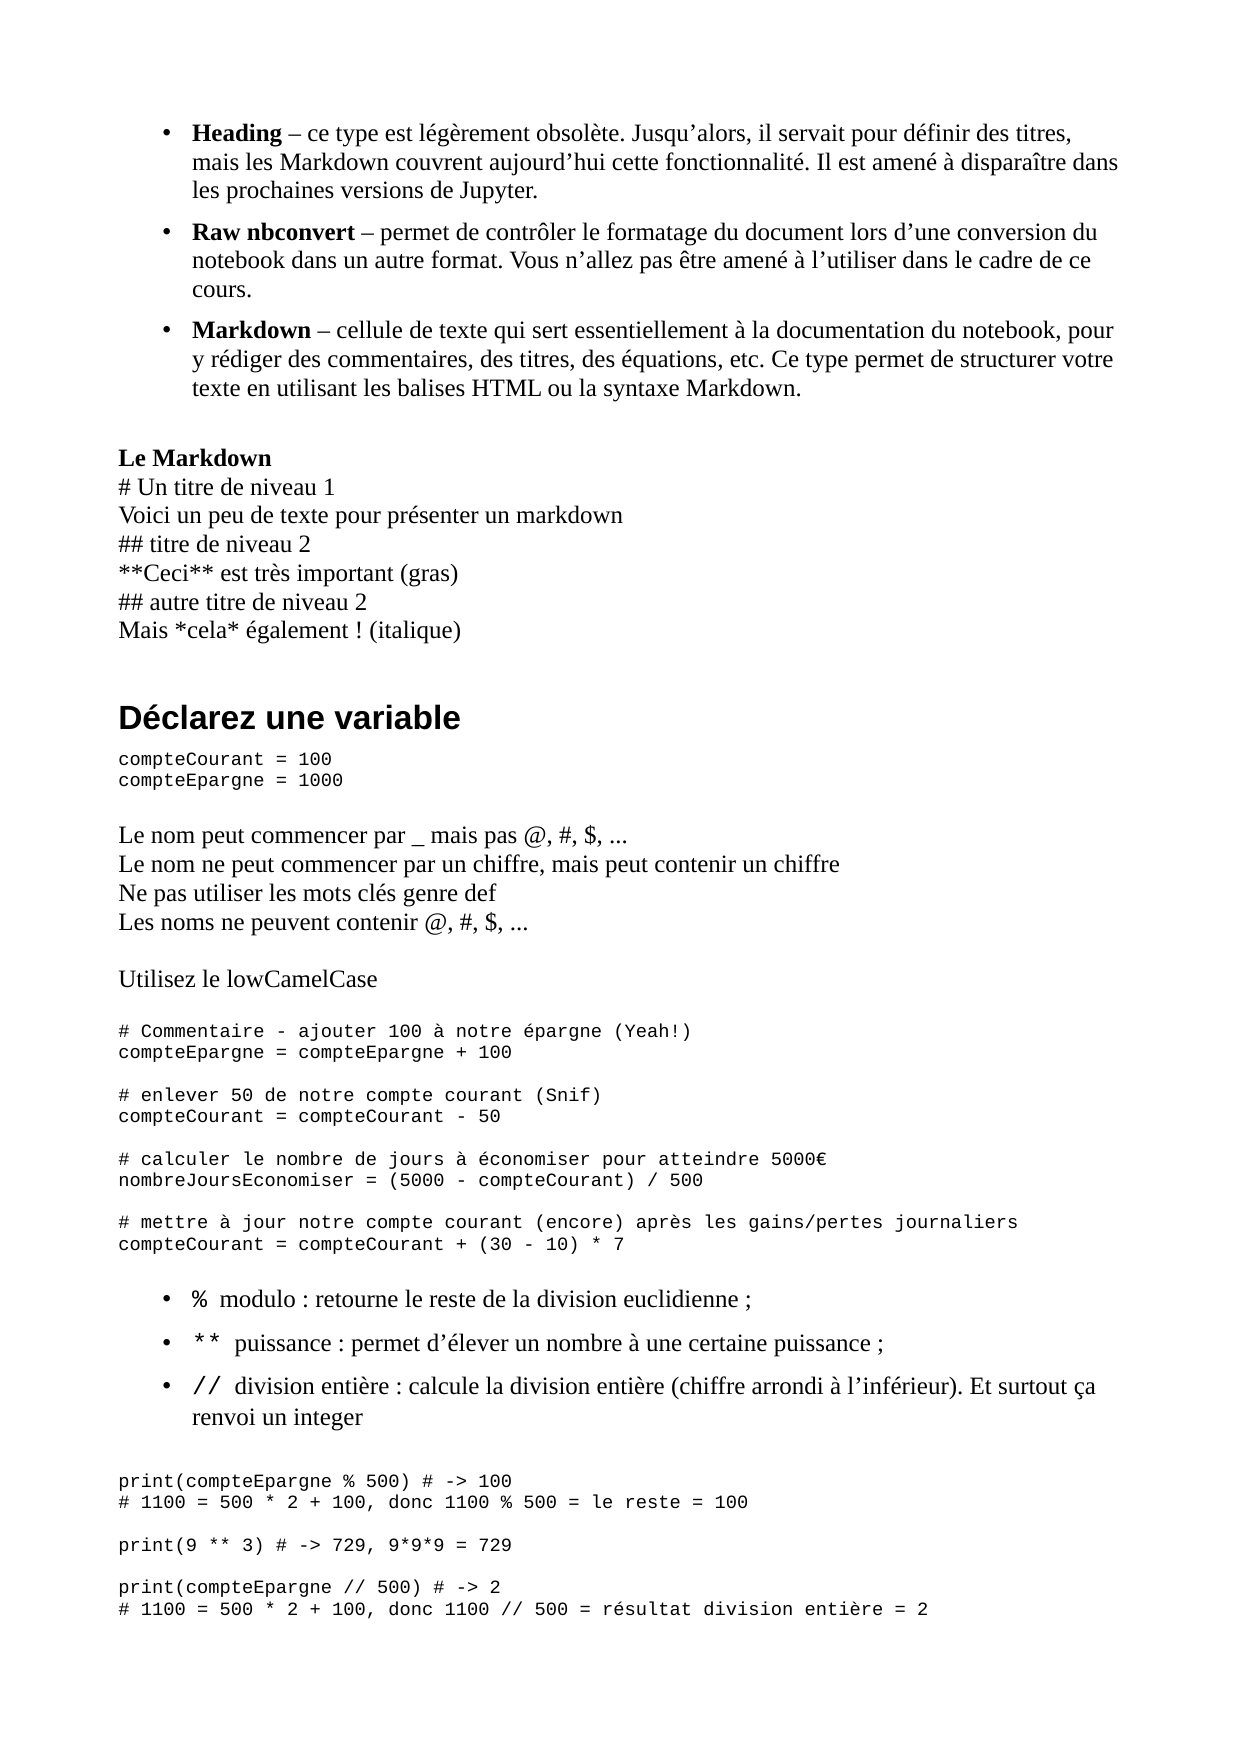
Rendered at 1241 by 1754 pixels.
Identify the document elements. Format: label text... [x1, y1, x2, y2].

text **Ceci** est très important (gras) [118, 558, 1122, 587]
text # 1100 = 500 * 2 + 100, donc 1100 // 500 = résultat division entière = 2 [118, 1599, 1122, 1621]
text ## autre titre de niveau 2 [118, 587, 1122, 616]
text Utilisez le lowCamelCase [118, 964, 1122, 993]
list Heading – ce type est légèrement obsolète. Jusqu’alors, il servait pour définir des titres, mais les Markdown couvrent aujourd’hui cette fonctionnalité. Il est amené à disparaître dans les prochaines versions de Jupyter. [162, 118, 1122, 204]
list // division entière : calcule la division entière (chiffre arrondi à l’inférieur). Et surtout ça renvoi un integer [162, 1371, 1122, 1431]
text Le nom ne peut commencer par un chiffre, mais peut contenir un chiffre [118, 849, 1122, 878]
text compteCourant = compteCourant + (30 - 10) * 7 [118, 1234, 1122, 1256]
list Raw nbconvert – permet de contrôler le formatage du document lors d’une conversion du notebook dans un autre format. Vous n’allez pas être amené à l’utiliser dans le cadre de ce cours. [162, 217, 1122, 303]
list Markdown – cellule de texte qui sert essentiellement à la documentation du notebook, pour y rédiger des commentaires, des titres, des équations, etc. Ce type permet de structurer votre texte en utilisant les balises HTML ou la syntaxe Markdown. [162, 316, 1122, 402]
text # mettre à jour notre compte courant (encore) après les gains/pertes journaliers [118, 1213, 1122, 1234]
text # 1100 = 500 * 2 + 100, donc 1100 % 500 = le reste = 100 [118, 1493, 1122, 1514]
text Ne pas utiliser les mots clés genre def [118, 878, 1122, 907]
text Les noms ne peuvent contenir @, #, $, ... [118, 907, 1122, 936]
text Mais *cela* également ! (italique) [118, 616, 1122, 644]
text # Un titre de niveau 1 [118, 472, 1122, 501]
text nombreJoursEconomiser = (5000 - compteCourant) / 500 [118, 1171, 1122, 1192]
text print(9 ** 3) # -> 729, 9*9*9 = 729 [118, 1536, 1122, 1557]
text compteEpargne = 1000 [118, 771, 1122, 792]
text ## titre de niveau 2 [118, 529, 1122, 558]
list % modulo : retourne le reste de la division euclidienne ; [162, 1284, 1122, 1315]
text Le Markdown [118, 443, 1122, 472]
text # enlever 50 de notre compte courant (Snif) [118, 1086, 1122, 1107]
text # Commentaire - ajouter 100 à notre épargne (Yeah!) [118, 1022, 1122, 1043]
text compteEpargne = compteEpargne + 100 [118, 1043, 1122, 1064]
text Voici un peu de texte pour présenter un markdown [118, 501, 1122, 529]
list ** puissance : permet d’élever un nombre à une certaine puissance ; [162, 1328, 1122, 1358]
text # calculer le nombre de jours à économiser pour atteindre 5000€ [118, 1149, 1122, 1171]
text print(compteEpargne % 500) # -> 100 [118, 1472, 1122, 1493]
text Le nom peut commencer par _ mais pas @, #, $, ... [118, 821, 1122, 849]
text compteCourant = compteCourant - 50 [118, 1107, 1122, 1128]
text compteCourant = 100 [118, 749, 1122, 771]
subtitle Déclarez une variable [118, 698, 1122, 737]
text print(compteEpargne // 500) # -> 2 [118, 1578, 1122, 1599]
